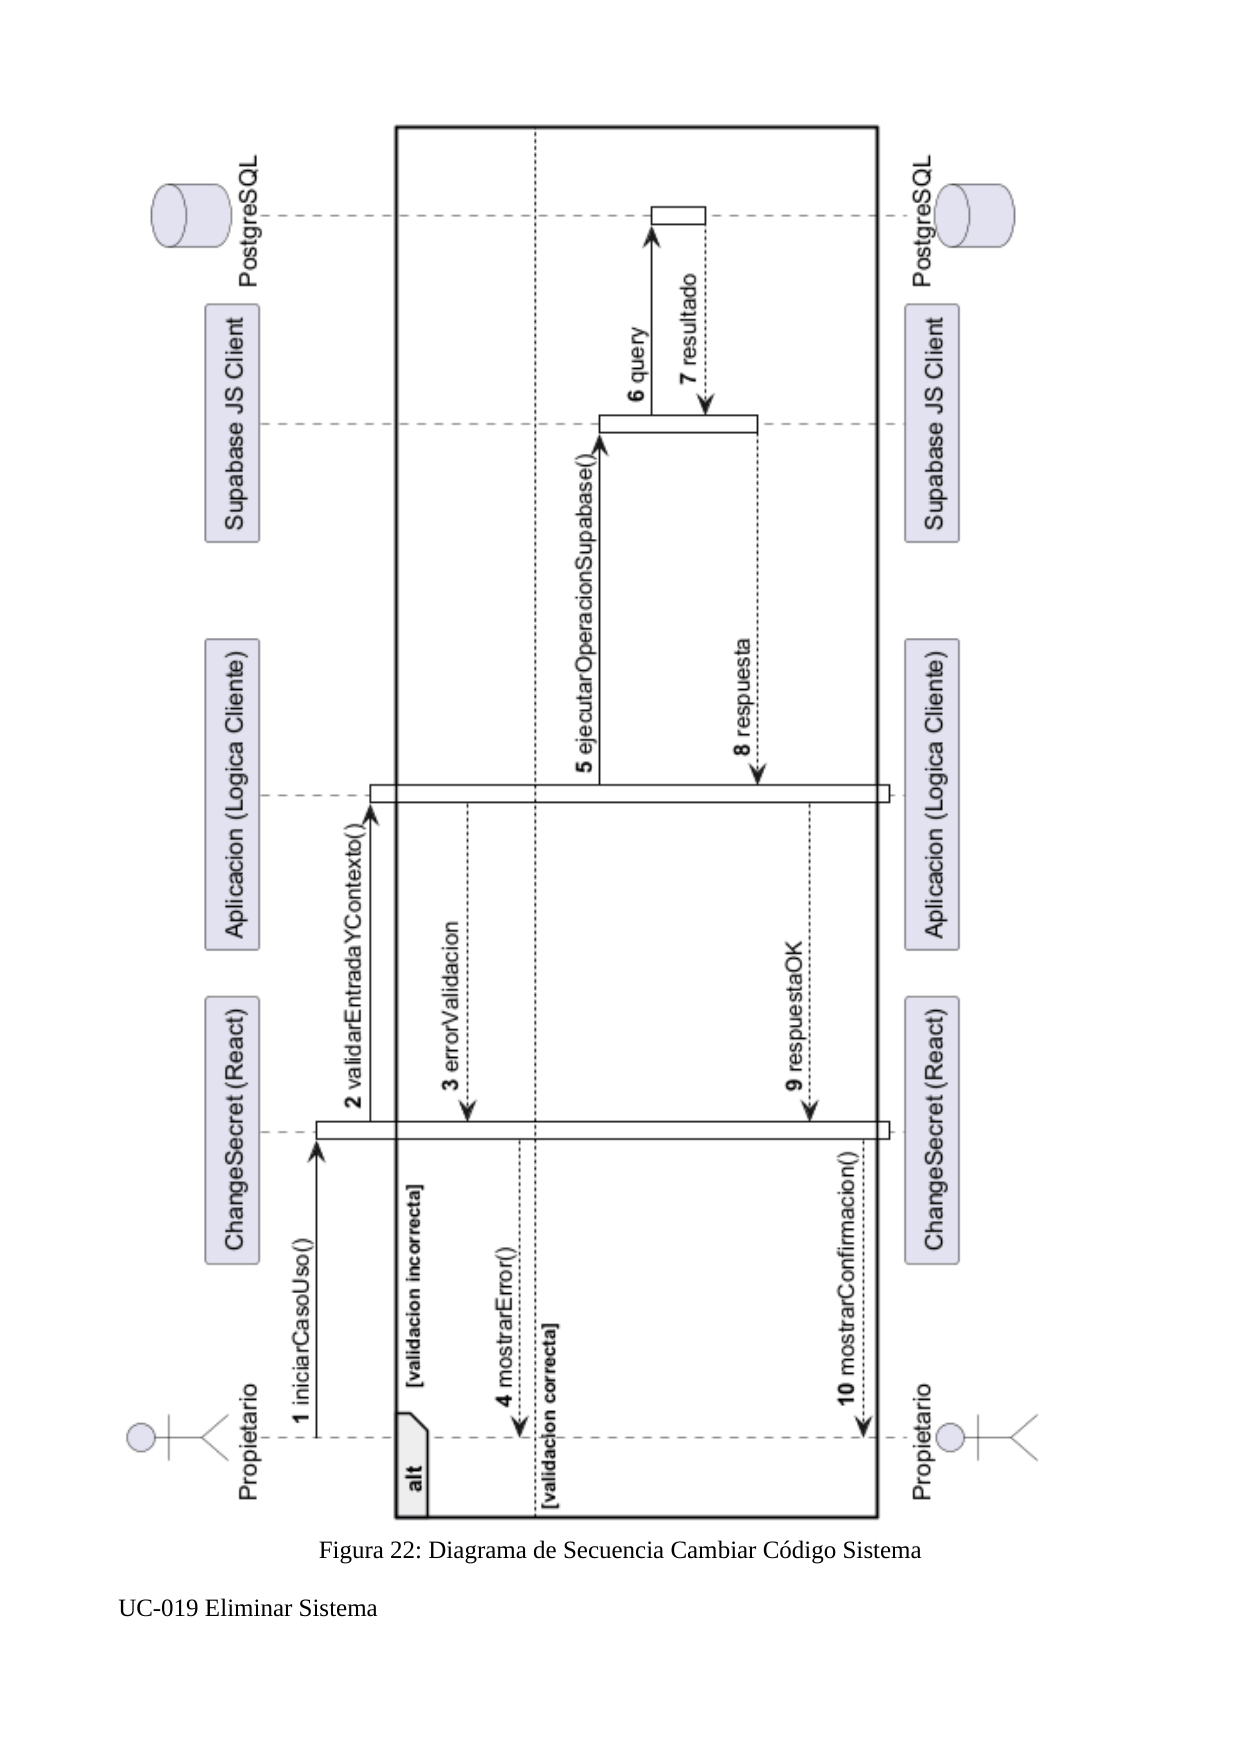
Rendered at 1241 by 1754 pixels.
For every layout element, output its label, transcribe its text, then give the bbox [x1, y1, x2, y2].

text Figura 22: Diagrama de Secuencia Cambiar Código Sistema [118, 1535, 1122, 1564]
picture [118, 118, 1047, 1536]
text UC-019 Eliminar Sistema [118, 1593, 1122, 1622]
